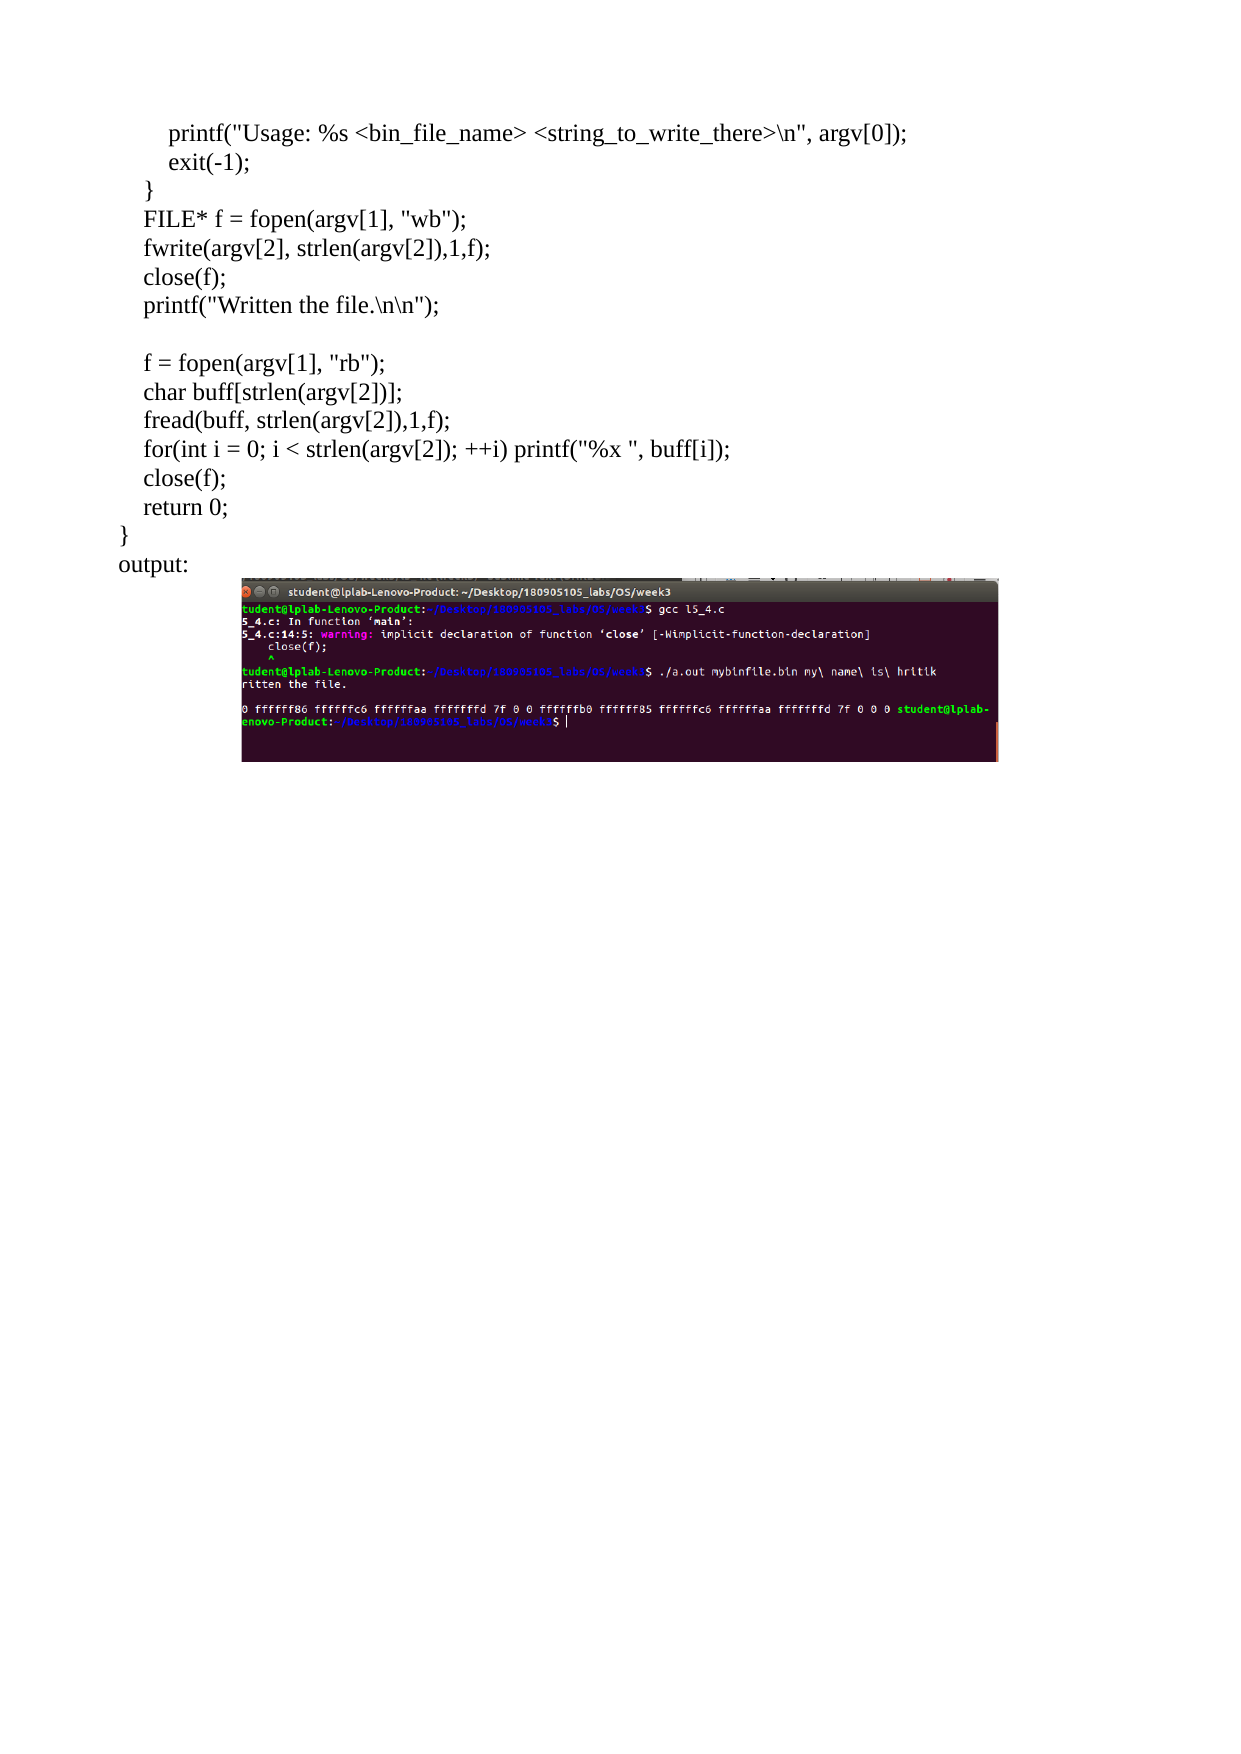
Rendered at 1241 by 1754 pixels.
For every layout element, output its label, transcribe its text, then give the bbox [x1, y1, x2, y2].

text f = fopen(argv[1], "rb"); [118, 348, 1122, 377]
text for(int i = 0; i < strlen(argv[2]); ++i) printf("%x ", buff[i]); [118, 434, 1122, 463]
text return 0; [118, 492, 1122, 521]
text close(f); [118, 262, 1122, 291]
text fread(buff, strlen(argv[2]),1,f); [118, 406, 1122, 434]
text FILE* f = fopen(argv[1], "wb"); [118, 204, 1122, 233]
text printf("Written the file.\n\n"); [118, 291, 1122, 319]
text char buff[strlen(argv[2])]; [118, 377, 1122, 406]
text close(f); [118, 463, 1122, 492]
text fwrite(argv[2], strlen(argv[2]),1,f); [118, 233, 1122, 262]
text printf("Usage: %s <bin_file_name> <string_to_write_there>\n", argv[0]); [118, 118, 1122, 147]
text exit(-1); [118, 147, 1122, 176]
text } [118, 176, 1122, 204]
text output: [118, 549, 1122, 578]
picture [241, 578, 999, 762]
text } [118, 521, 1122, 549]
